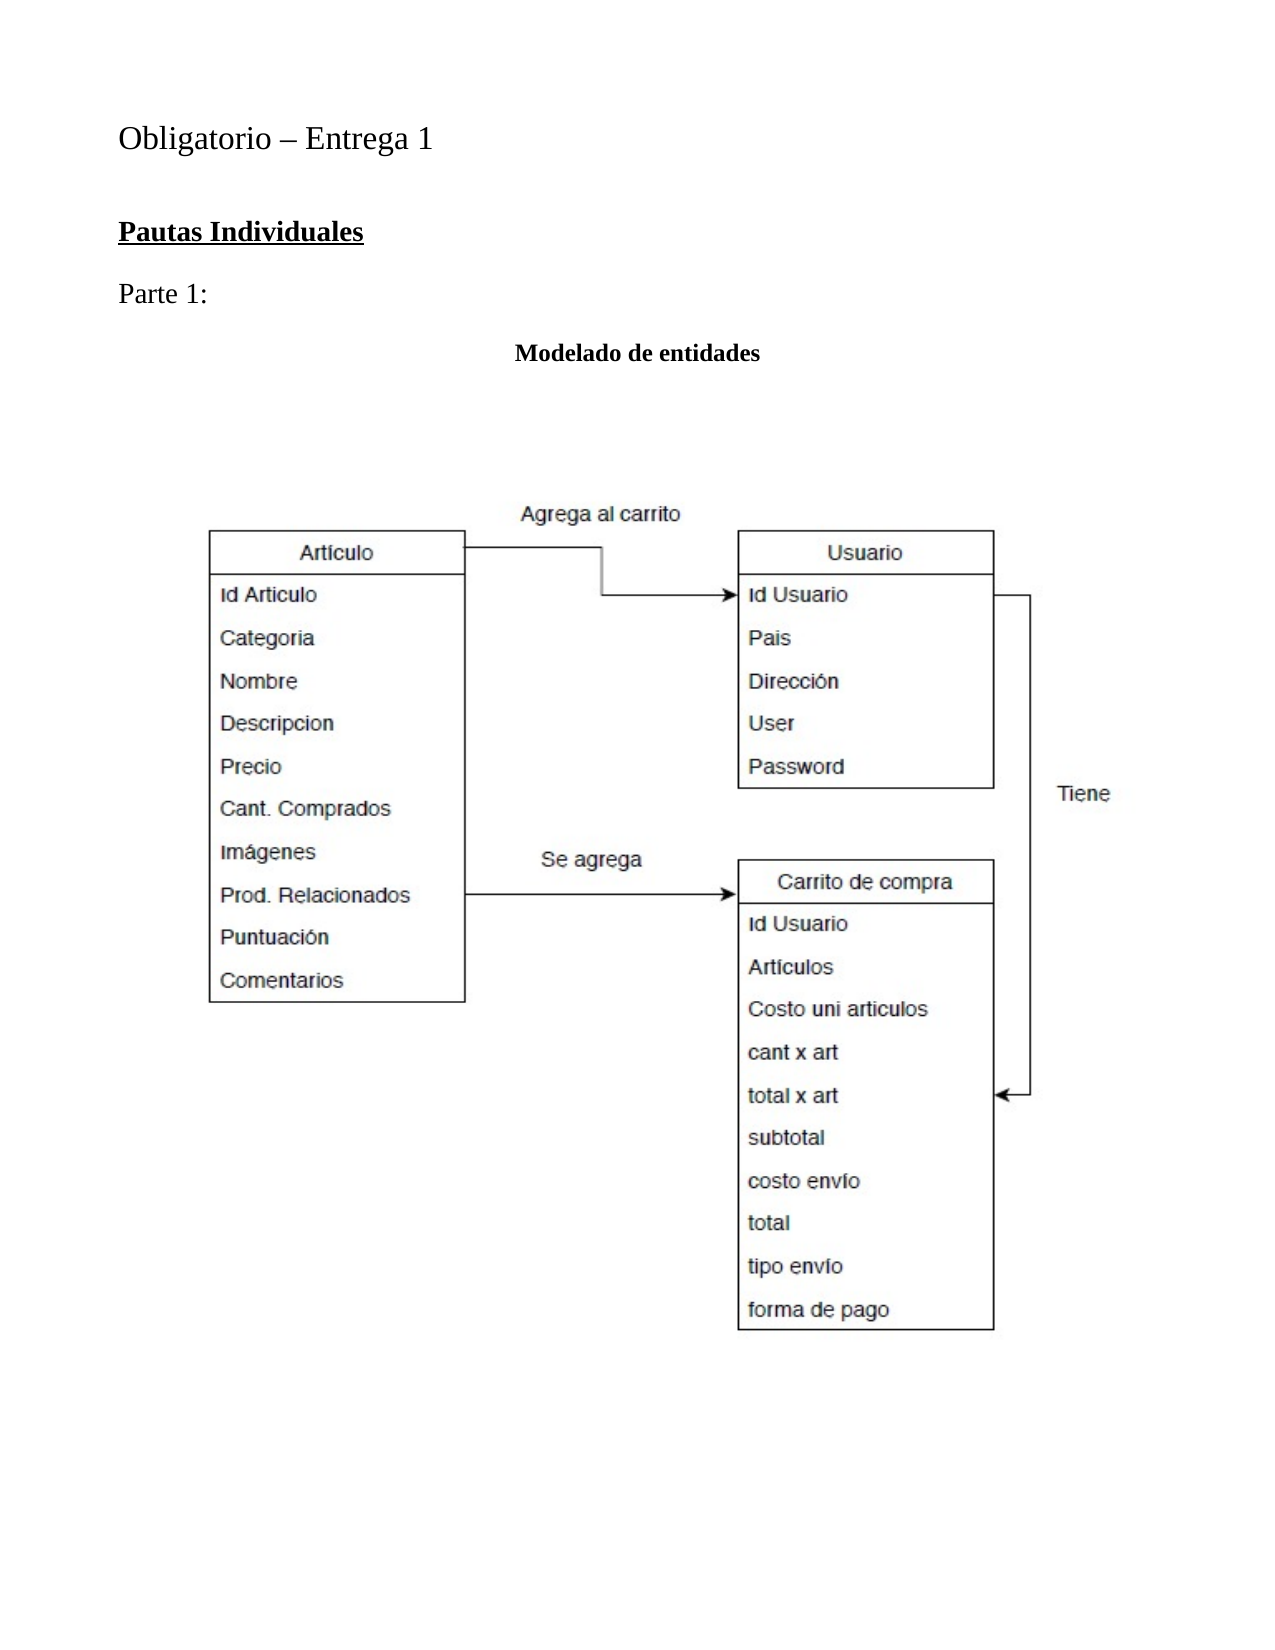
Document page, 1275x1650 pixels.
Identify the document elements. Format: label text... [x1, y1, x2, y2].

picture [181, 478, 1149, 1359]
text Obligatorio – Entrega 1 [118, 118, 1157, 156]
text Parte 1: [118, 276, 1157, 310]
text Pautas Individuales [118, 214, 1157, 247]
text Modelado de entidades [118, 338, 1157, 367]
